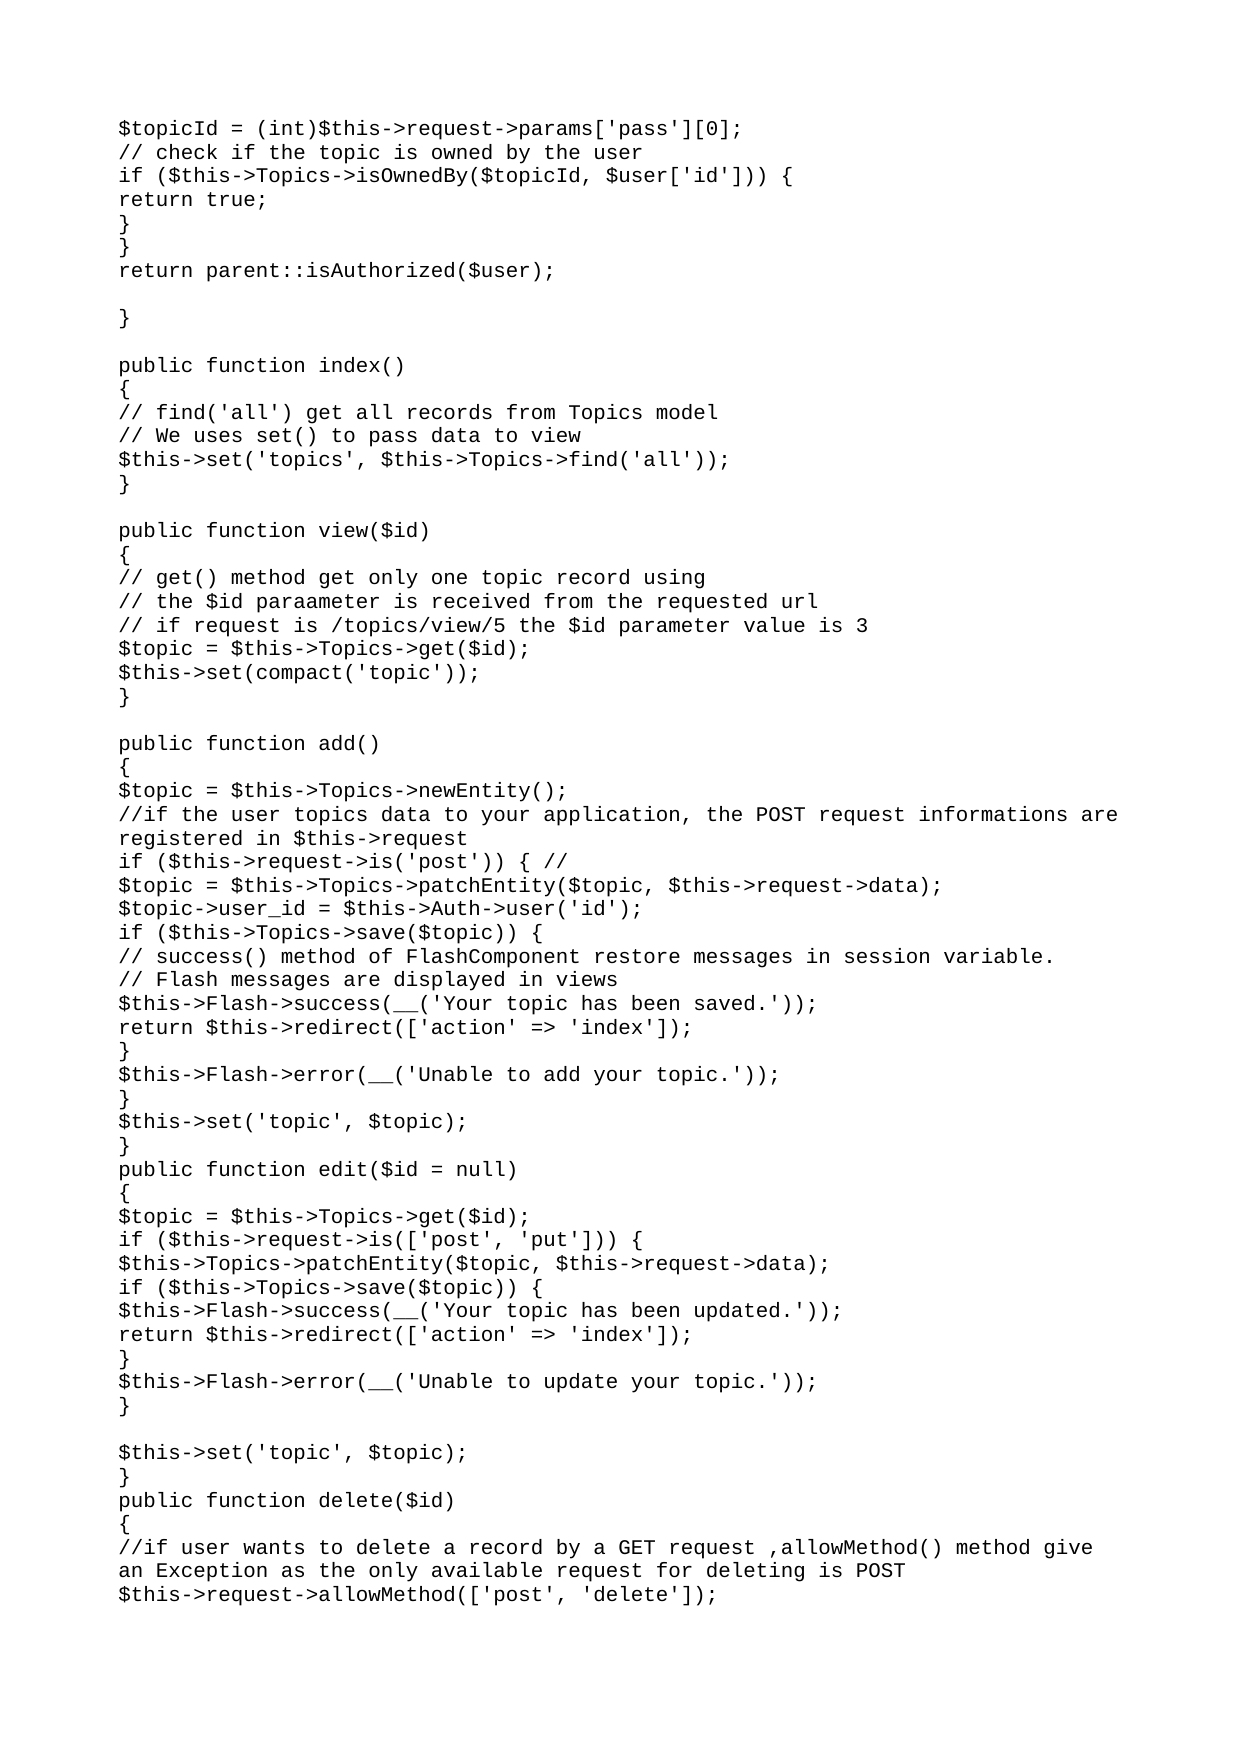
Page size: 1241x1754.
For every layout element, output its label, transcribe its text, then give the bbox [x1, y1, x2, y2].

text return $this->redirect(['action' => 'index']); [118, 1324, 1122, 1348]
text // if request is /topics/view/5 the $id parameter value is 3 [118, 615, 1122, 638]
text $topic->user_id = $this->Auth->user('id'); [118, 898, 1122, 922]
text } [118, 1040, 1122, 1064]
text $topic = $this->Topics->get($id); [118, 1206, 1122, 1229]
text if ($this->Topics->isOwnedBy($topicId, $user['id'])) { [118, 165, 1122, 189]
text $topicId = (int)$this->request->params['pass'][0]; [118, 118, 1122, 142]
text { [118, 757, 1122, 780]
text $this->request->allowMethod(['post', 'delete']); [118, 1584, 1122, 1608]
text if ($this->request->is('post')) { // [118, 851, 1122, 875]
text } [118, 1395, 1122, 1419]
text $topic = $this->Topics->newEntity(); [118, 780, 1122, 804]
text if ($this->Topics->save($topic)) { [118, 1277, 1122, 1300]
text } [118, 213, 1122, 236]
text $this->Topics->patchEntity($topic, $this->request->data); [118, 1253, 1122, 1277]
text public function add() [118, 733, 1122, 757]
text } [118, 1348, 1122, 1371]
text // find('all') get all records from Topics model [118, 402, 1122, 426]
text } [118, 473, 1122, 496]
text public function edit($id = null) [118, 1158, 1122, 1182]
text public function delete($id) [118, 1489, 1122, 1513]
text $this->set('topic', $topic); [118, 1111, 1122, 1135]
text } [118, 1088, 1122, 1111]
text // the $id paraameter is received from the requested url [118, 591, 1122, 615]
text { [118, 378, 1122, 402]
text $this->Flash->success(__('Your topic has been saved.')); [118, 993, 1122, 1017]
text } [118, 307, 1122, 331]
text { [118, 1182, 1122, 1206]
text // We uses set() to pass data to view [118, 426, 1122, 449]
text $this->Flash->error(__('Unable to update your topic.')); [118, 1371, 1122, 1395]
text // Flash messages are displayed in views [118, 969, 1122, 993]
text // get() method get only one topic record using [118, 567, 1122, 591]
text $this->set('topic', $topic); [118, 1442, 1122, 1466]
text return parent::isAuthorized($user); [118, 260, 1122, 284]
text $this->set('topics', $this->Topics->find('all')); [118, 449, 1122, 473]
text //if user wants to delete a record by a GET request ,allowMethod() method give an Exception as the only available request for deleting is POST [118, 1537, 1122, 1584]
text return $this->redirect(['action' => 'index']); [118, 1017, 1122, 1040]
text { [118, 1513, 1122, 1537]
text // check if the topic is owned by the user [118, 142, 1122, 165]
text $this->set(compact('topic')); [118, 662, 1122, 686]
text } [118, 686, 1122, 709]
text { [118, 544, 1122, 567]
text } [118, 1135, 1122, 1158]
text // success() method of FlashComponent restore messages in session variable. [118, 946, 1122, 969]
text if ($this->Topics->save($topic)) { [118, 922, 1122, 946]
text public function index() [118, 354, 1122, 378]
text public function view($id) [118, 520, 1122, 544]
text $topic = $this->Topics->patchEntity($topic, $this->request->data); [118, 875, 1122, 898]
text if ($this->request->is(['post', 'put'])) { [118, 1229, 1122, 1253]
text //if the user topics data to your application, the POST request informations are registered in $this->request [118, 804, 1122, 851]
text $this->Flash->success(__('Your topic has been updated.')); [118, 1300, 1122, 1324]
text $topic = $this->Topics->get($id); [118, 638, 1122, 662]
text } [118, 236, 1122, 260]
text } [118, 1466, 1122, 1489]
text $this->Flash->error(__('Unable to add your topic.')); [118, 1064, 1122, 1088]
text return true; [118, 189, 1122, 213]
